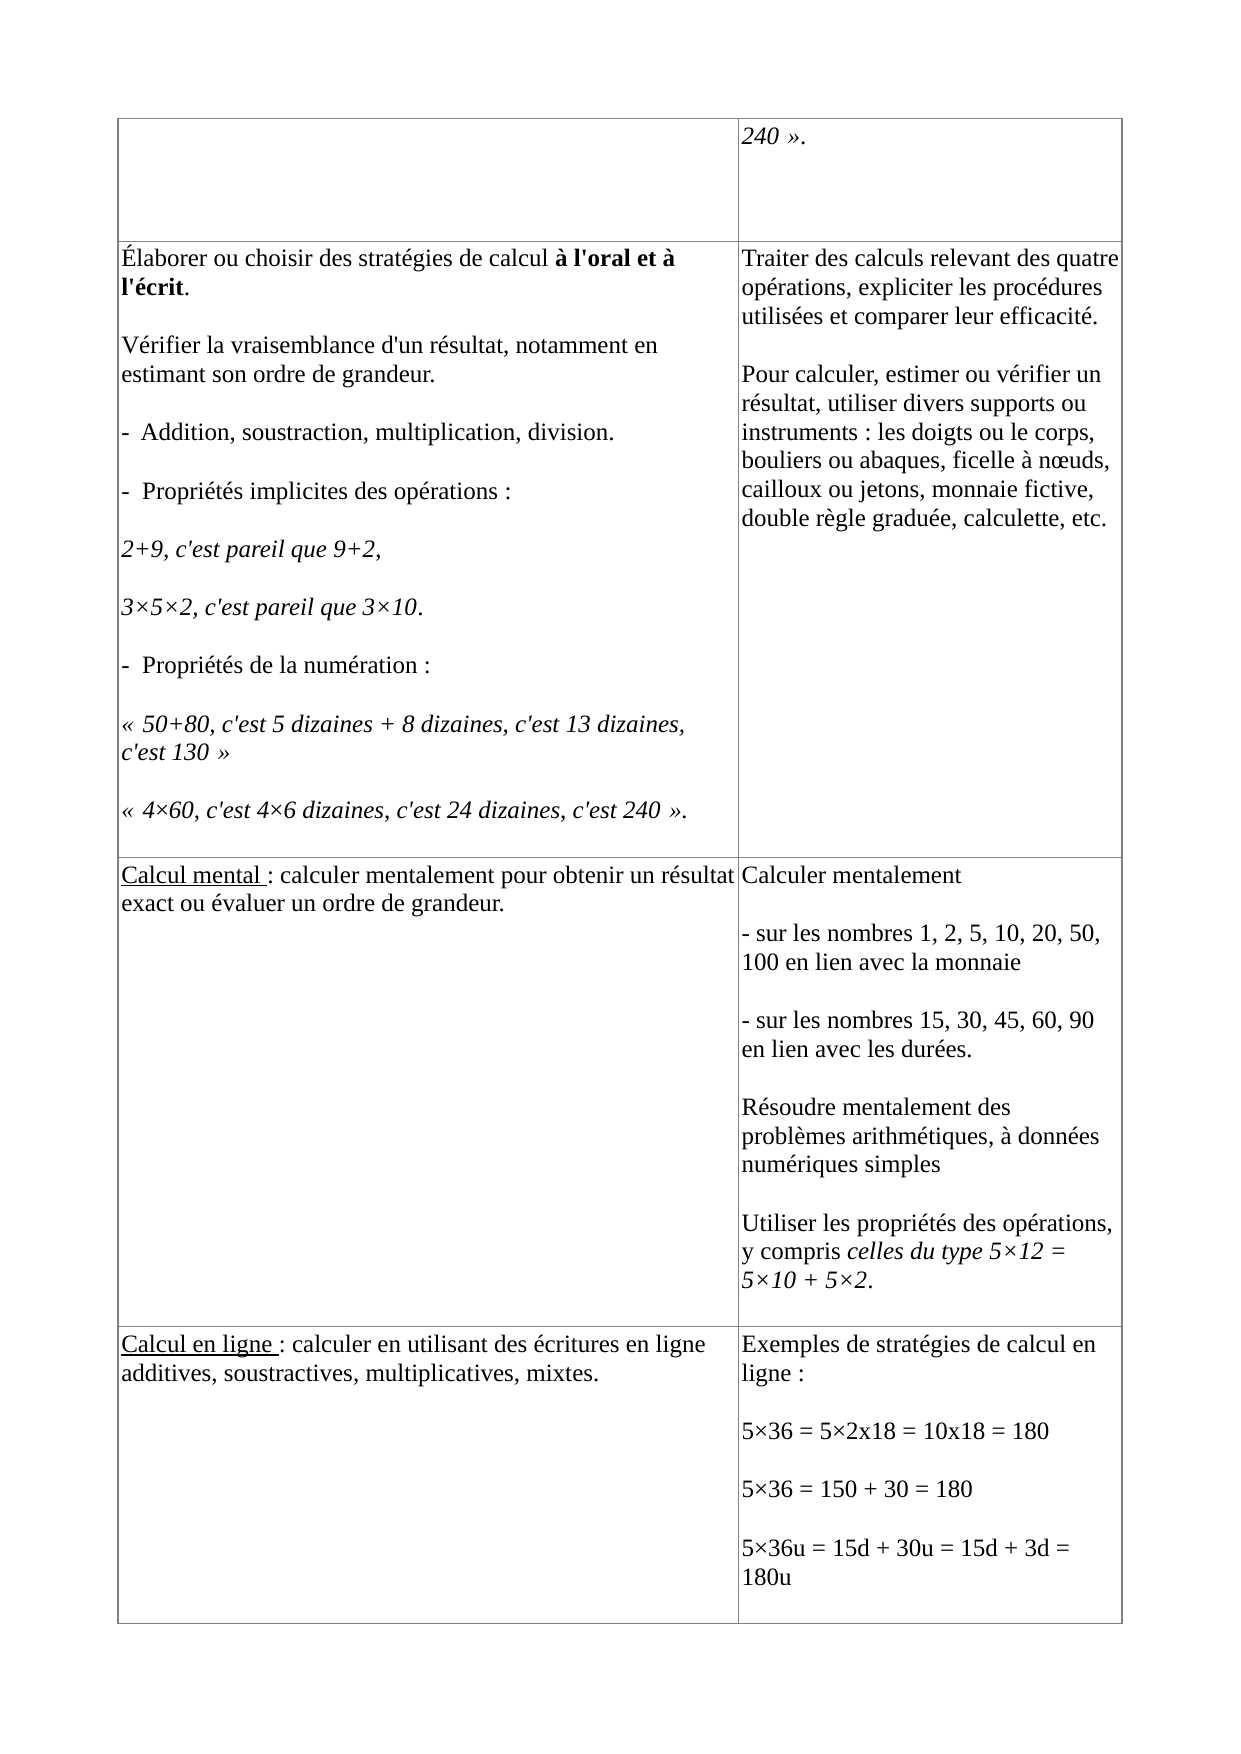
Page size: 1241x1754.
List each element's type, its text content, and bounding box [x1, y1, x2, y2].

table_cell Calcul mental : calculer mentalement pour obtenir un résultat exact ou évaluer un ordre de grandeur. [119, 858, 738, 1326]
table_cell Traiter des calculs relevant des quatre opérations, expliciter les procédures utilisées et comparer leur efficacité. Pour calculer, estimer ou vérifier un résultat, utiliser divers supports ou instruments : les doigts ou le corps, bouliers ou abaques, ficelle à nœuds, cailloux ou jetons, monnaie fictive, double règle graduée, calculette, etc. [739, 242, 1121, 857]
table_cell Calcul en ligne : calculer en utilisant des écritures en ligne additives, soustractives, multiplicatives, mixtes. [119, 1327, 738, 1623]
table_cell Calculer mentalement - sur les nombres 1, 2, 5, 10, 20, 50, 100 en lien avec la monnaie - sur les nombres 15, 30, 45, 60, 90 en lien avec les durées. Résoudre mentalement des problèmes arithmétiques, à données numériques simples Utiliser les propriétés des opérations, y compris celles du type 5×12 = 5×10 + 5×2. [739, 858, 1121, 1326]
table_cell [119, 119, 738, 241]
table_cell 240 ». [739, 119, 1121, 241]
table_cell Élaborer ou choisir des stratégies de calcul à l'oral et à l'écrit. Vérifier la vraisemblance d'un résultat, notamment en estimant son ordre de grandeur. - Addition, soustraction, multiplication, division. - Propriétés implicites des opérations : 2+9, c'est pareil que 9+2, 3×5×2, c'est pareil que 3×10. - Propriétés de la numération : « 50+80, c'est 5 dizaines + 8 dizaines, c'est 13 dizaines, c'est 130 » « 4×60, c'est 4×6 dizaines, c'est 24 dizaines, c'est 240 ». [119, 242, 738, 857]
table_cell Exemples de stratégies de calcul en ligne : 5×36 = 5×2x18 = 10x18 = 180 5×36 = 150 + 30 = 180 5×36u = 15d + 30u = 15d + 3d = 180u [739, 1327, 1121, 1623]
